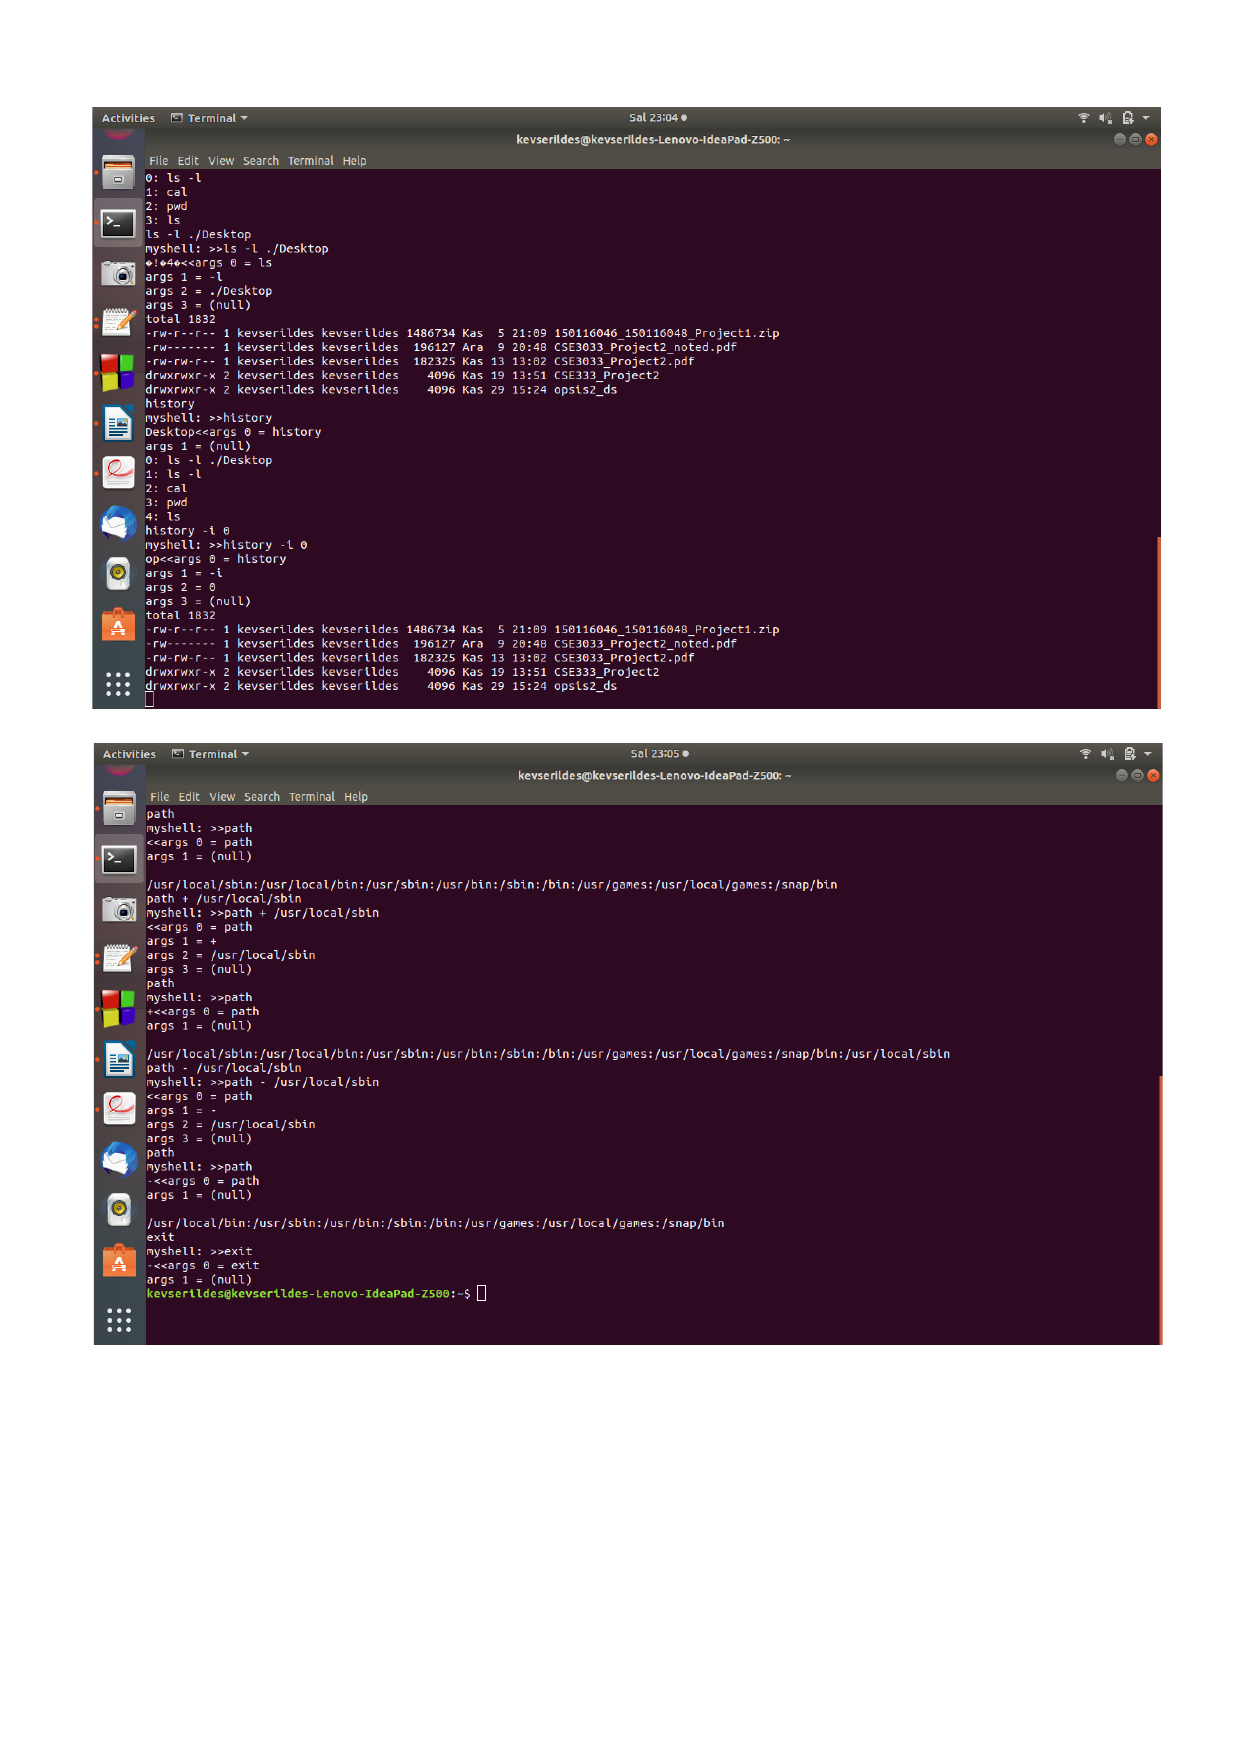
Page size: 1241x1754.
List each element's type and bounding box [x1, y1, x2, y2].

picture [93, 743, 1163, 1345]
picture [92, 107, 1161, 709]
